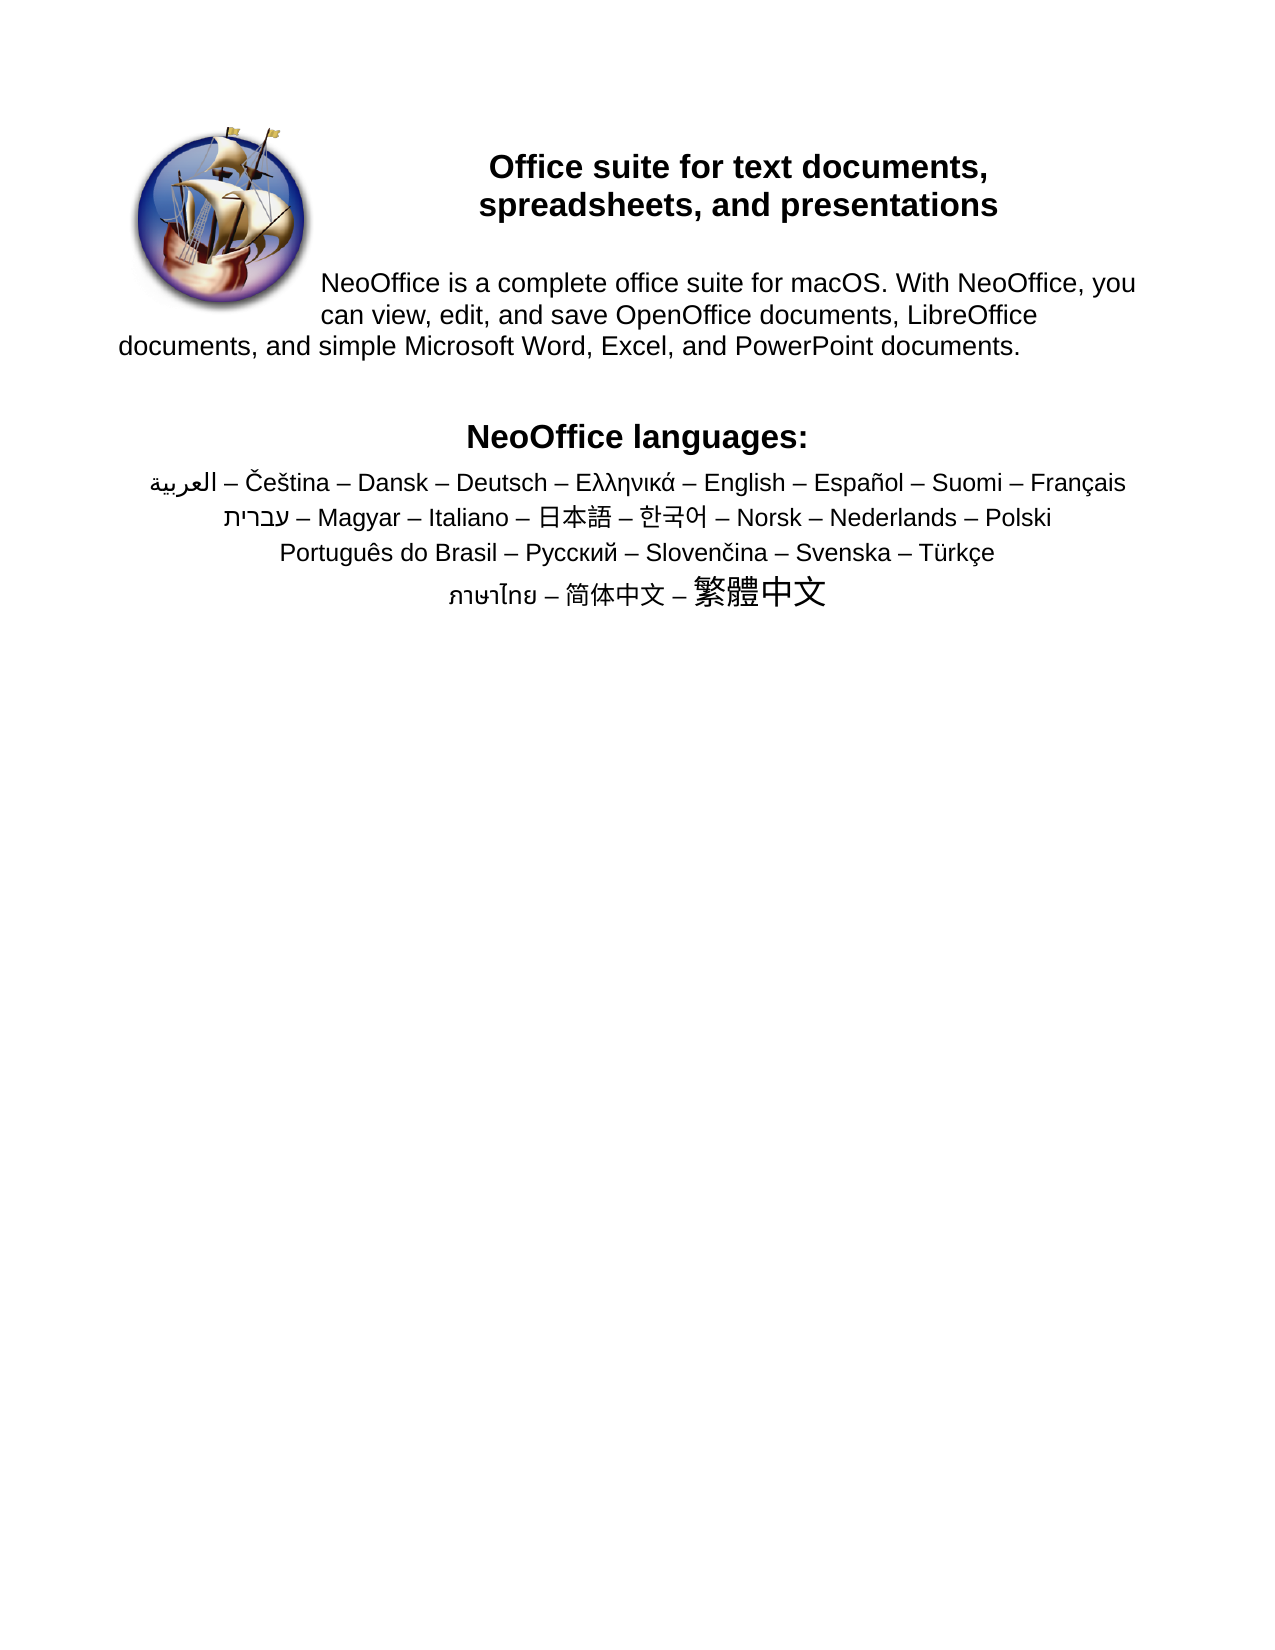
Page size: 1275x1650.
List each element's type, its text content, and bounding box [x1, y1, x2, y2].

picture [120, 119, 321, 319]
text Office suite for text documents, [118, 118, 1157, 185]
text עברית – Magyar – Italiano – 日本語 – 한국어 – Norsk – Nederlands – Polski [118, 503, 1157, 532]
text spreadsheets, and presentations [321, 185, 1157, 224]
text ภาษาไทย – 简体中文 – 繁體中文 [118, 573, 1157, 611]
text NeoOffice is a complete office suite for macOS. With NeoOffice, you can view, edit, and save OpenOffice documents, LibreOffice documents, and simple Microsoft Word, Excel, and PowerPoint documents. [118, 267, 1157, 361]
text Português do Brasil – Pусский – Slovenčina – Svenska – Türkçe [118, 538, 1157, 567]
text العربية – Čeština – Dansk – Deutsch – Ελληνικά – English – Español – Suomi – Français [118, 468, 1157, 497]
text NeoOffice languages: [118, 417, 1157, 456]
